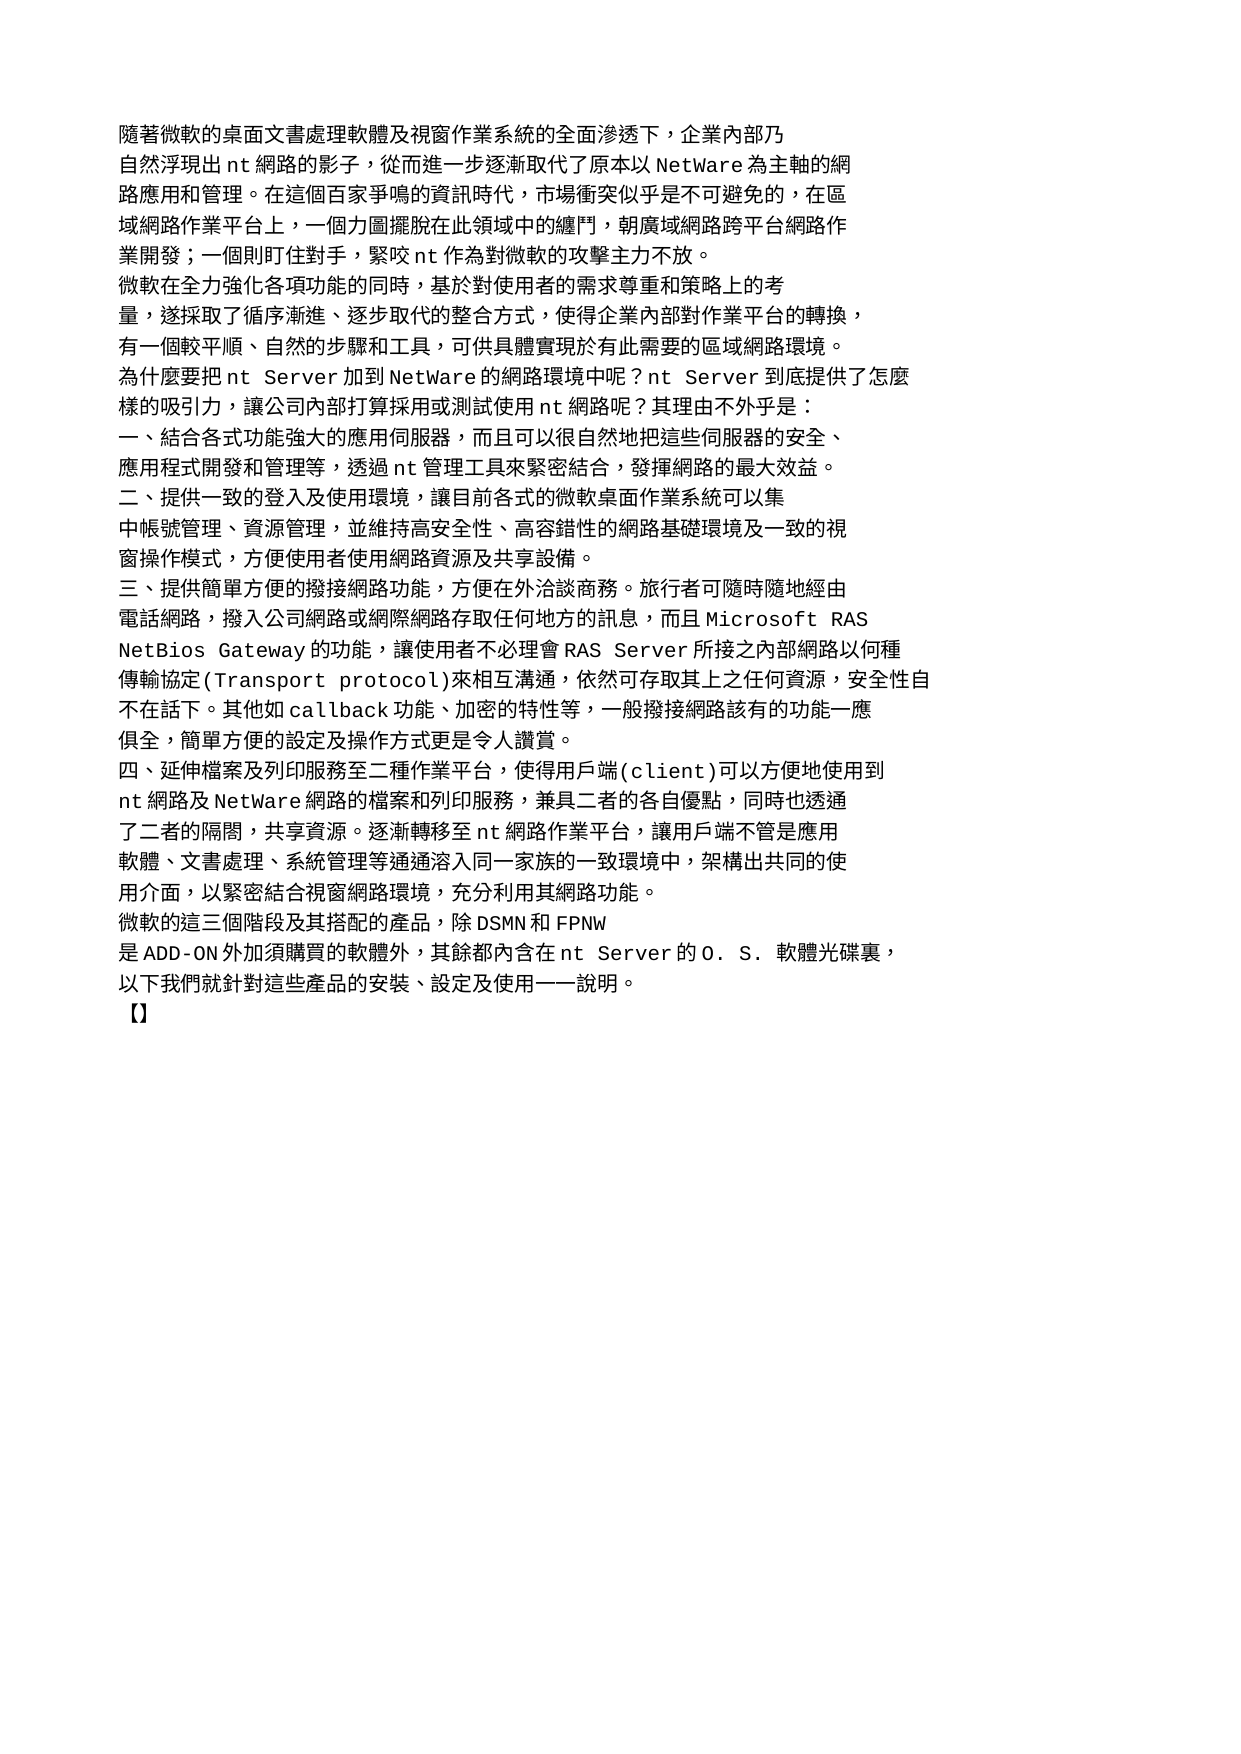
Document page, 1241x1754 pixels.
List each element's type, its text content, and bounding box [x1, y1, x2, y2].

text 四、延伸檔案及列印服務至二種作業平台，使得用戶端(client)可以方便地使用到 [118, 754, 1122, 785]
text 自然浮現出nt網路的影子，從而進一步逐漸取代了原本以NetWare為主軸的網 [118, 148, 1122, 179]
text 業開發；一個則盯住對手，緊咬nt作為對微軟的攻擊主力不放。 [118, 239, 1122, 269]
text 【】 [118, 997, 1122, 1027]
text 路應用和管理。在這個百家爭鳴的資訊時代，市場衝突似乎是不可避免的，在區 [118, 179, 1122, 209]
text 以下我們就針對這些產品的安裝、設定及使用一一說明。 [118, 967, 1122, 997]
text 一、結合各式功能強大的應用伺服器，而且可以很自然地把這些伺服器的安全、 [118, 421, 1122, 451]
text 電話網路，撥入公司網路或網際網路存取任何地方的訊息，而且Microsoft RAS [118, 602, 1122, 633]
text 應用程式開發和管理等，透過nt管理工具來緊密結合，發揮網路的最大效益。 [118, 451, 1122, 482]
text 軟體、文書處理、系統管理等通通溶入同一家族的一致環境中，架構出共同的使 [118, 846, 1122, 876]
text 俱全，簡單方便的設定及操作方式更是令人讚賞。 [118, 724, 1122, 754]
text 是ADD-ON外加須購買的軟體外，其餘都內含在nt Server的O. S. 軟體光碟裏， [118, 936, 1122, 967]
text 窗操作模式，方便使用者使用網路資源及共享設備。 [118, 542, 1122, 572]
text 微軟的這三個階段及其搭配的產品，除DSMN和FPNW [118, 906, 1122, 936]
text 傳輸協定(Transport protocol)來相互溝通，依然可存取其上之任何資源，安全性自 [118, 663, 1122, 694]
text 樣的吸引力，讓公司內部打算採用或測試使用nt網路呢？其理由不外乎是： [118, 391, 1122, 421]
text 中帳號管理、資源管理，並維持高安全性、高容錯性的網路基礎環境及一致的視 [118, 512, 1122, 542]
text 二、提供一致的登入及使用環境，讓目前各式的微軟桌面作業系統可以集 [118, 482, 1122, 512]
text 不在話下。其他如callback功能、加密的特性等，一般撥接網路該有的功能一應 [118, 694, 1122, 724]
text 域網路作業平台上，一個力圖擺脫在此領域中的纏鬥，朝廣域網路跨平台網路作 [118, 209, 1122, 239]
text 三、提供簡單方便的撥接網路功能，方便在外洽談商務。旅行者可隨時隨地經由 [118, 572, 1122, 602]
text 了二者的隔閤，共享資源。逐漸轉移至nt網路作業平台，讓用戶端不管是應用 [118, 815, 1122, 846]
text 為什麼要把nt Server加到NetWare的網路環境中呢？nt Server到底提供了怎麼 [118, 360, 1122, 391]
text 有一個較平順、自然的步驟和工具，可供具體實現於有此需要的區域網路環境。 [118, 330, 1122, 360]
text NetBios Gateway的功能，讓使用者不必理會RAS Server所接之內部網路以何種 [118, 633, 1122, 663]
text 用介面，以緊密結合視窗網路環境，充分利用其網路功能。 [118, 876, 1122, 906]
text 量，遂採取了循序漸進、逐步取代的整合方式，使得企業內部對作業平台的轉換， [118, 300, 1122, 330]
text 微軟在全力強化各項功能的同時，基於對使用者的需求尊重和策略上的考 [118, 269, 1122, 300]
text nt網路及NetWare網路的檔案和列印服務，兼具二者的各自優點，同時也透通 [118, 785, 1122, 815]
text 隨著微軟的桌面文書處理軟體及視窗作業系統的全面滲透下，企業內部乃 [118, 118, 1122, 148]
